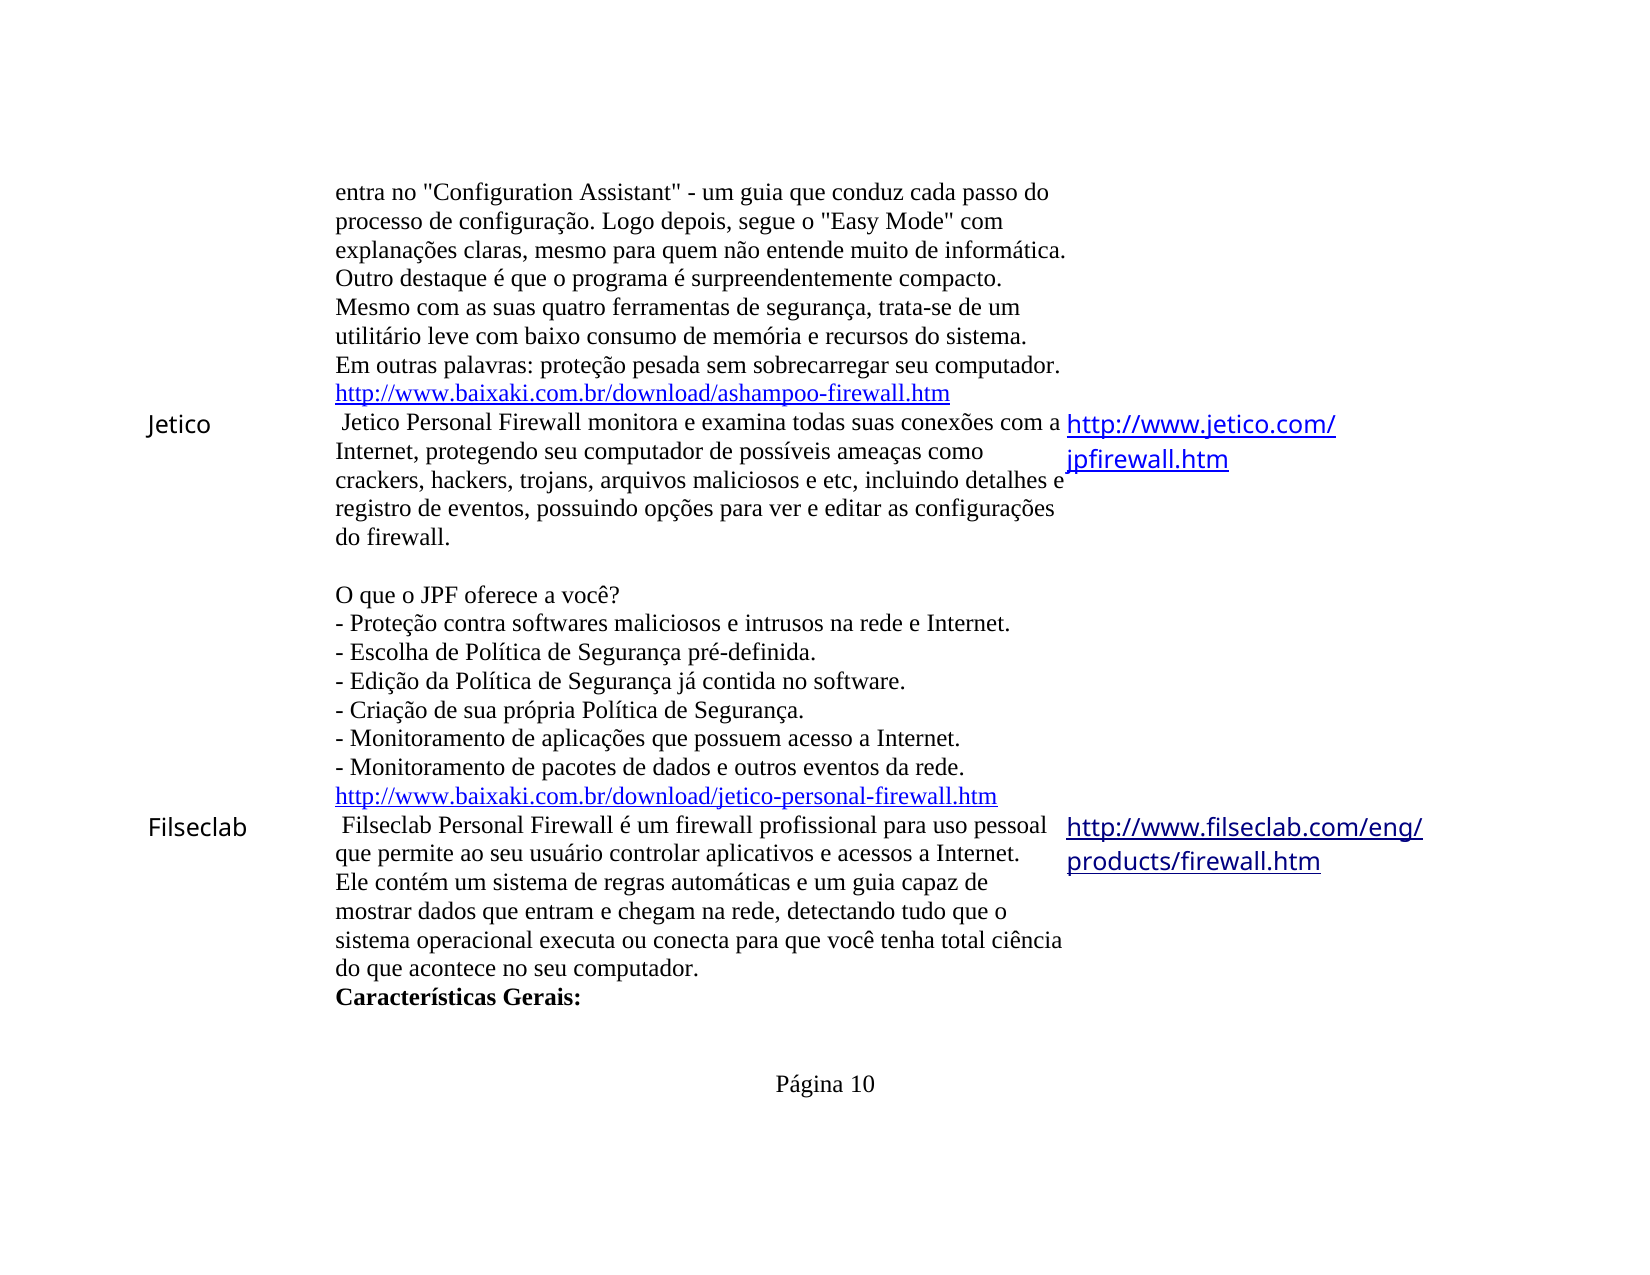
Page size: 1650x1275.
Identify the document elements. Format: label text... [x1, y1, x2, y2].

table_cell Ashampoo [148, 177, 335, 407]
table_cell http://www.filseclab.com/eng/products/firewall.htm [1066, 878, 1485, 1011]
table_cell http://www.jetico.com/jpfirewall.htm [1066, 475, 1485, 810]
table_cell Jetico [148, 441, 335, 810]
table_cell Filseclab [148, 844, 335, 1011]
table_cell http://www2.ashampoo.com/webcache/ht...t_2_0050__.htm [1066, 177, 1485, 407]
